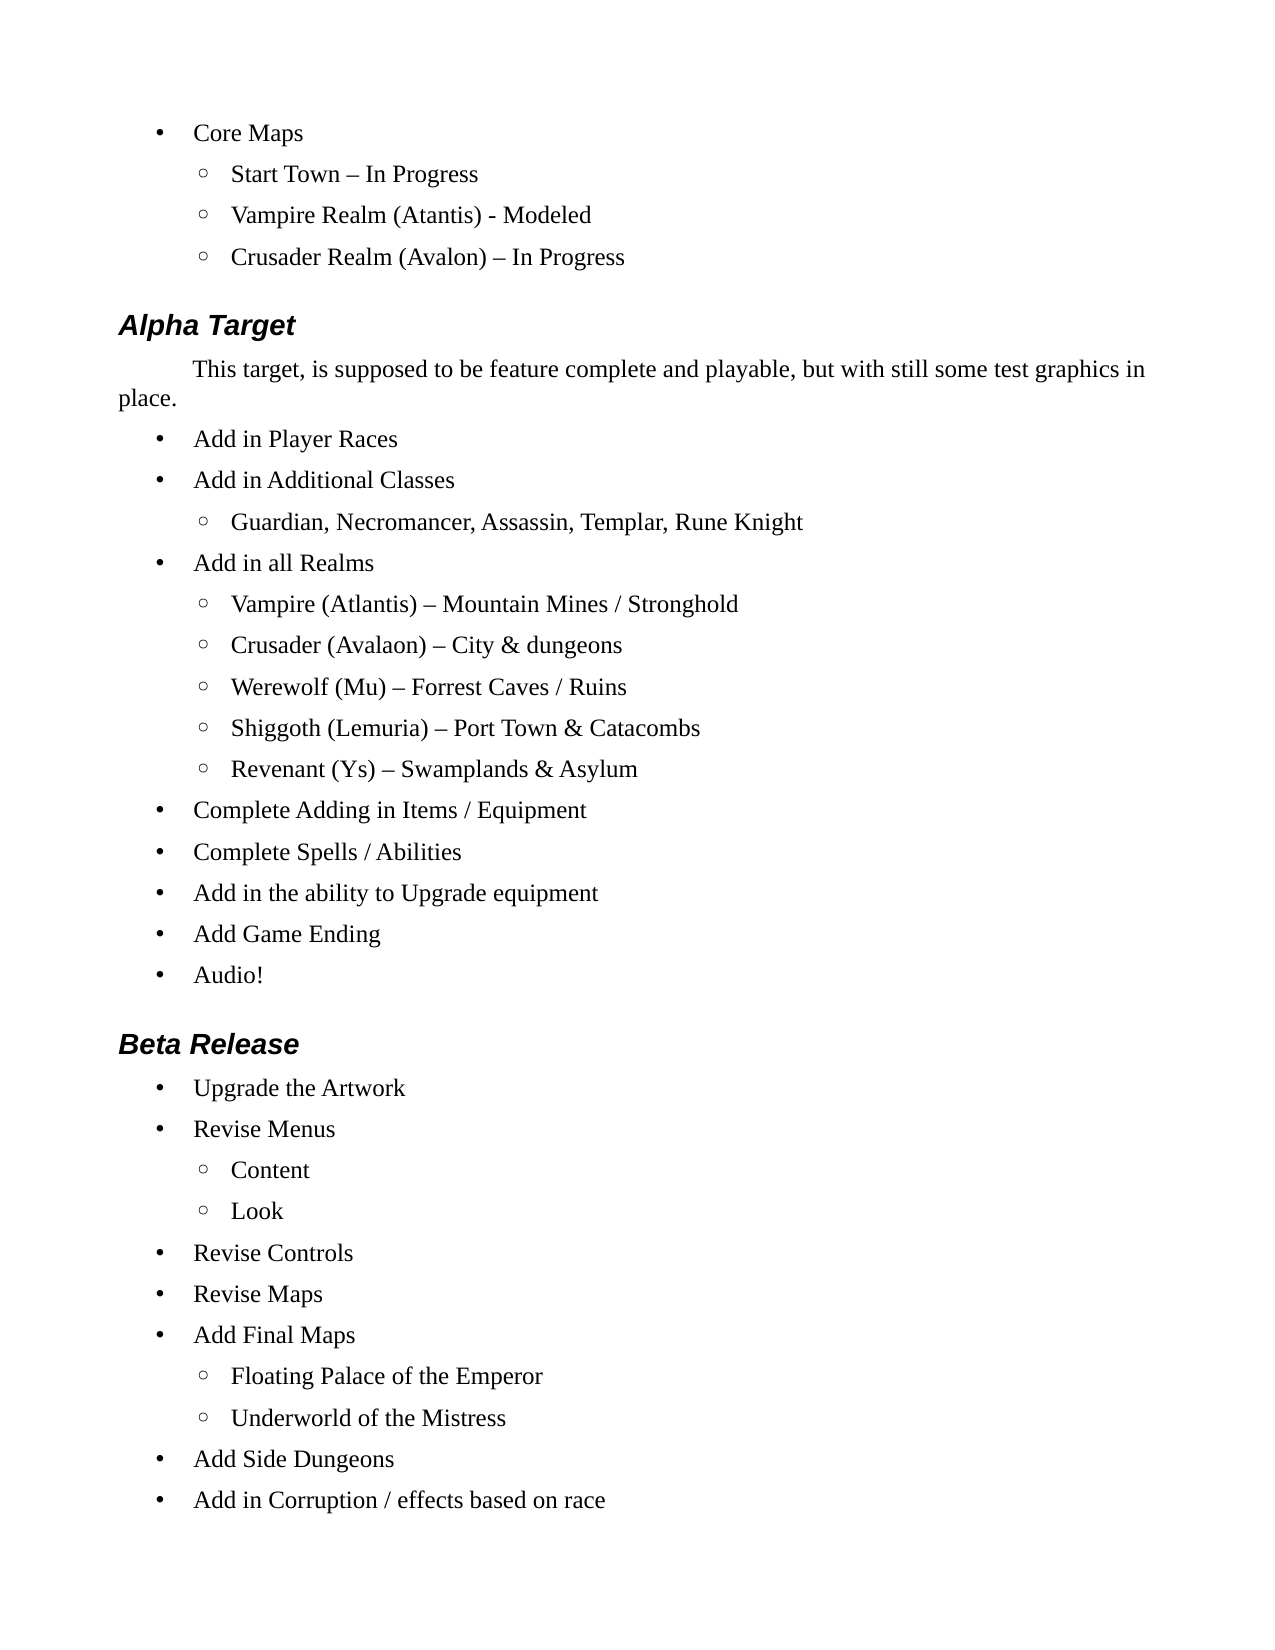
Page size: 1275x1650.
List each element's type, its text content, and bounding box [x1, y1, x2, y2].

list Add in Additional Classes [156, 465, 1157, 494]
list Werewolf (Mu) – Forrest Caves / Ruins [193, 672, 1157, 700]
list Revise Menus [156, 1114, 1157, 1143]
subtitle Beta Release [118, 1027, 1157, 1060]
list Add in Player Races [156, 424, 1157, 453]
list Complete Adding in Items / Equipment [156, 795, 1157, 824]
list Revise Controls [156, 1238, 1157, 1266]
list Add Final Maps [156, 1320, 1157, 1349]
list Guardian, Necromancer, Assassin, Templar, Rune Knight [193, 507, 1157, 535]
list Vampire (Atlantis) – Mountain Mines / Stronghold [193, 589, 1157, 618]
list Add Game Ending [156, 919, 1157, 948]
list Revise Maps [156, 1279, 1157, 1308]
list Look [193, 1196, 1157, 1225]
list Revenant (Ys) – Swamplands & Asylum [193, 754, 1157, 783]
list Start Town – In Progress [193, 159, 1157, 188]
list Add in all Realms [156, 548, 1157, 577]
list Vampire Realm (Atantis) - Modeled [193, 201, 1157, 229]
list Complete Spells / Abilities [156, 837, 1157, 865]
list Content [193, 1155, 1157, 1184]
list Add Side Dungeons [156, 1444, 1157, 1473]
list Crusader (Avalaon) – City & dungeons [193, 630, 1157, 659]
list Audio! [156, 960, 1157, 989]
list Floating Palace of the Emperor [193, 1361, 1157, 1390]
list Shiggoth (Lemuria) – Port Town & Catacombs [193, 713, 1157, 742]
list Upgrade the Artwork [156, 1073, 1157, 1101]
list Add in Corruption / effects based on race [156, 1485, 1157, 1514]
list Add in the ability to Upgrade equipment [156, 878, 1157, 907]
subtitle Alpha Target [118, 308, 1157, 342]
list Core Maps [156, 118, 1157, 147]
list Crusader Realm (Avalon) – In Progress [193, 242, 1157, 271]
text This target, is supposed to be feature complete and playable, but with still some test graphics in place. [118, 354, 1157, 412]
list Underworld of the Mistress [193, 1403, 1157, 1431]
